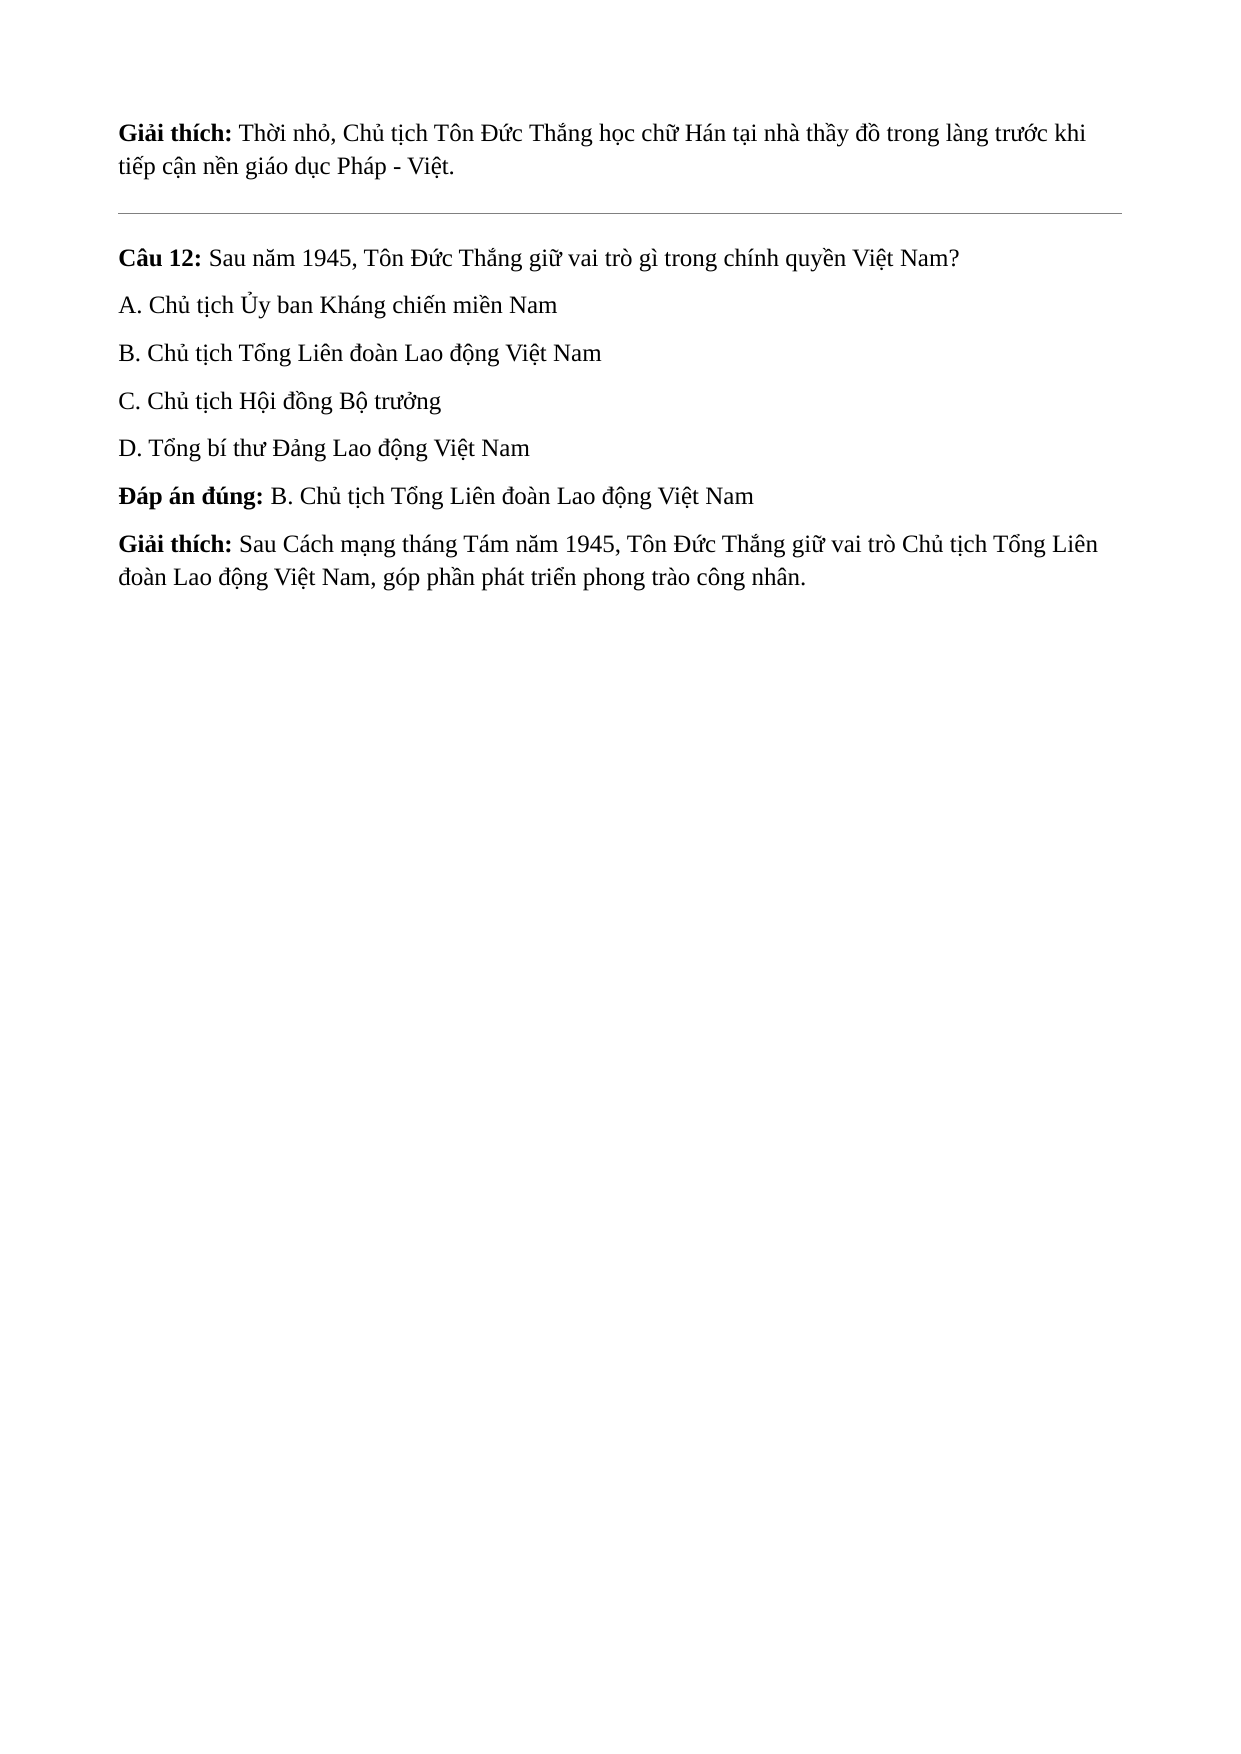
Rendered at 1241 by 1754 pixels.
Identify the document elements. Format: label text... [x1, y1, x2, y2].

text D. Tổng bí thư Đảng Lao động Việt Nam [118, 433, 1122, 462]
text C. Chủ tịch Hội đồng Bộ trưởng [118, 386, 1122, 414]
text Câu 12: Sau năm 1945, Tôn Đức Thắng giữ vai trò gì trong chính quyền Việt Nam? [118, 243, 1122, 272]
text A. Chủ tịch Ủy ban Kháng chiến miền Nam [118, 291, 1122, 319]
text Giải thích: Thời nhỏ, Chủ tịch Tôn Đức Thắng học chữ Hán tại nhà thầy đồ trong làng trước khi tiếp cận nền giáo dục Pháp - Việt. [118, 118, 1122, 180]
text Giải thích: Sau Cách mạng tháng Tám năm 1945, Tôn Đức Thắng giữ vai trò Chủ tịch Tổng Liên đoàn Lao động Việt Nam, góp phần phát triển phong trào công nhân. [118, 529, 1122, 590]
text B. Chủ tịch Tổng Liên đoàn Lao động Việt Nam [118, 338, 1122, 367]
text Đáp án đúng: B. Chủ tịch Tổng Liên đoàn Lao động Việt Nam [118, 481, 1122, 510]
